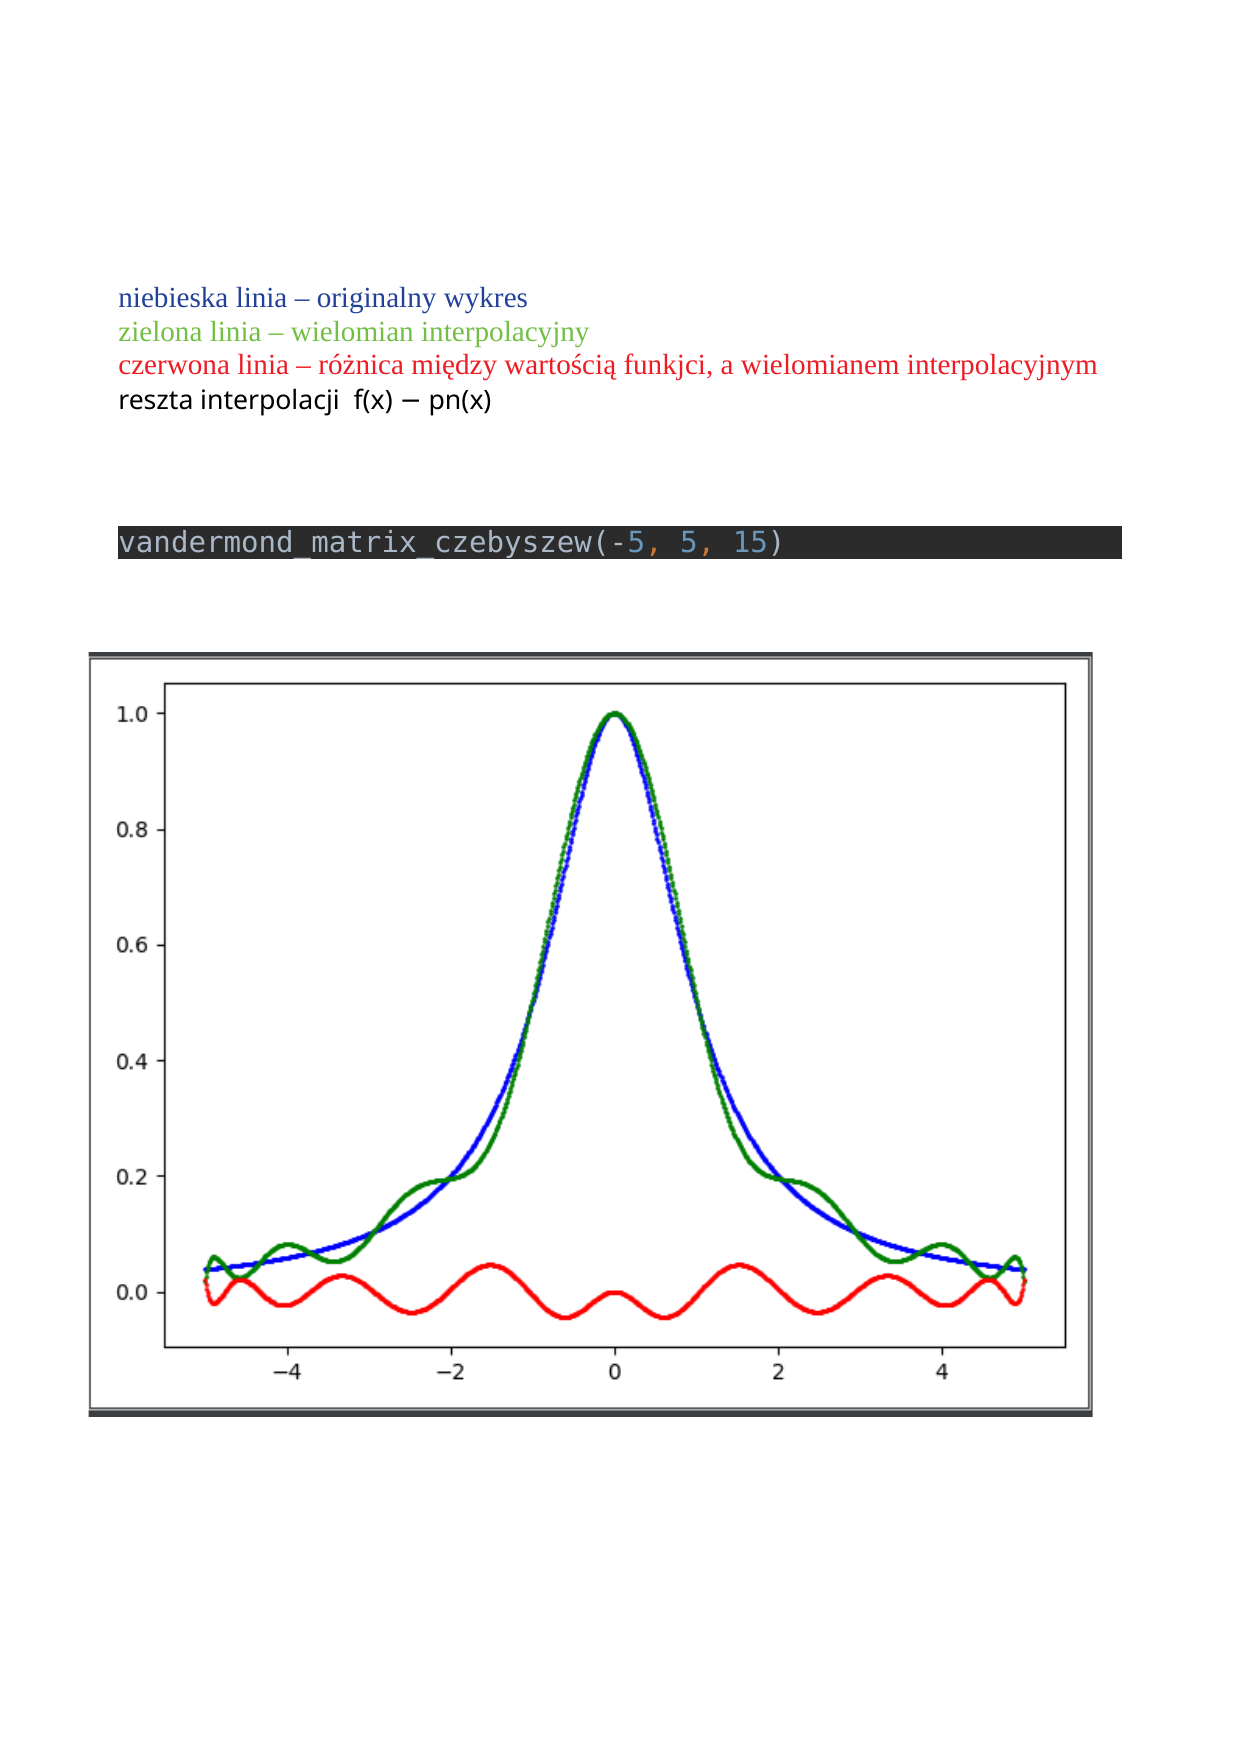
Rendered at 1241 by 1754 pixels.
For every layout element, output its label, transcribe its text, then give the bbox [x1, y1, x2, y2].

picture [88, 652, 1093, 1417]
text niebieska linia – originalny wykres [118, 280, 1122, 314]
text czerwona linia – różnica między wartością funkjci, a wielomianem interpolacyjnym [118, 347, 1122, 381]
text vandermond_matrix_czebyszew(-5, 5, 15) [118, 526, 1122, 559]
text zielona linia – wielomian interpolacyjny [118, 314, 1122, 347]
text reszta interpolacji f(x) − pn(x) [118, 381, 1122, 417]
